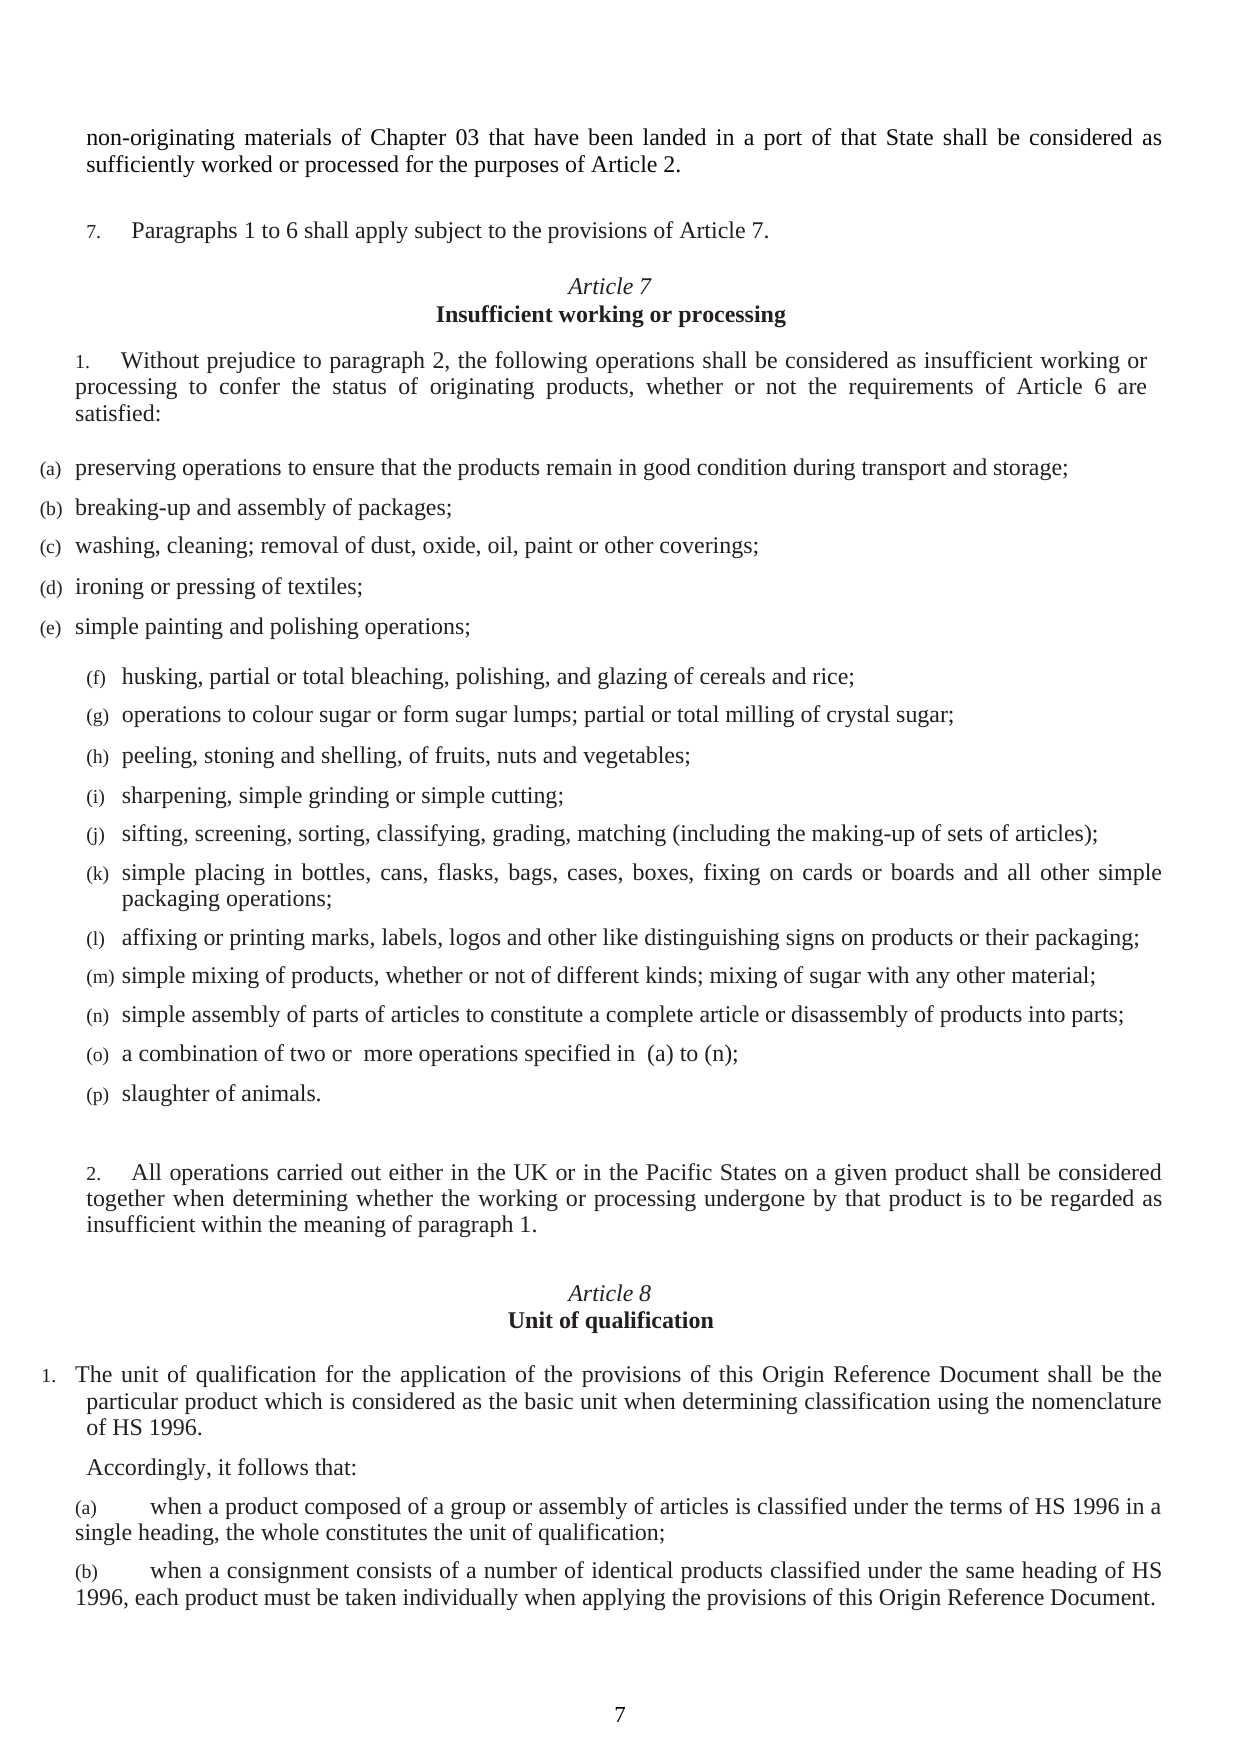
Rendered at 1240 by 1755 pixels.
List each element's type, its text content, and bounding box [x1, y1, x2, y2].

list husking, partial or total bleaching, polishing, and glazing of cereals and rice; [86, 663, 1164, 689]
list when a product composed of a group or assembly of articles is classified under the terms of HS 1996 in a single heading, the whole constitutes the unit of qualification; [75, 1493, 1164, 1546]
list sifting, screening, sorting, classifying, grading, matching (including the making-up of sets of articles); [86, 821, 1164, 847]
list All operations carried out either in the UK or in the Pacific States on a given product shall be considered together when determining whether the working or processing undergone by that product is to be regarded as insufficient within the meaning of paragraph 1. [86, 1159, 1164, 1238]
text Article 7 [75, 272, 1147, 300]
list Notwithstanding paragraph 1, further to the arrangements for the Solomon Islands referred to in Annex XV, processed fishery products of headings 1604 and 1605 manufactured in on-land premises in that State from non-originating materials of Chapter 03 that have been landed in a port of that State shall be considered as sufficiently worked or processed for the purposes of Article 2. [86, 125, 1164, 177]
text Article 8 [75, 1279, 1147, 1306]
list simple placing in bottles, cans, flasks, bags, cases, boxes, fixing on cards or boards and all other simple packaging operations; [86, 859, 1164, 912]
list peeling, stoning and shelling, of fruits, nuts and vegetables; [86, 741, 1164, 768]
list breaking-up and assembly of packages; [39, 493, 1164, 521]
list washing, cleaning; removal of dust, oxide, oil, paint or other coverings; [39, 533, 1150, 559]
text Accordingly, it follows that: [86, 1453, 1164, 1481]
list The unit of qualification for the application of the provisions of this Origin Reference Document shall be the particular product which is considered as the basic unit when determining classification using the nomenclature of HS 1996. [41, 1362, 1164, 1441]
list operations to colour sugar or form sugar lumps; partial or total milling of crystal sugar; [86, 702, 1164, 728]
text Insufficient working or processing [75, 300, 1147, 327]
list Without prejudice to paragraph 2, the following operations shall be considered as insufficient working or processing to confer the status of originating products, whether or not the requirements of Article 6 are satisfied: [75, 348, 1150, 426]
list ironing or pressing of textiles; [39, 572, 1164, 599]
text Unit of qualification [75, 1306, 1147, 1334]
list slaughter of animals. [86, 1079, 1164, 1107]
list affixing or printing marks, labels, logos and other like distinguishing signs on products or their packaging; [86, 924, 1164, 951]
list when a consignment consists of a number of identical products classified under the same heading of HS 1996, each product must be taken individually when applying the provisions of this Origin Reference Document. [75, 1558, 1164, 1611]
list sharpening, simple grinding or simple cutting; [86, 781, 1164, 808]
list preserving operations to ensure that the products remain in good condition during transport and storage; [39, 454, 1150, 481]
list simple painting and polishing operations; [39, 612, 1164, 639]
list simple mixing of products, whether or not of different kinds; mixing of sugar with any other material; [86, 963, 1164, 989]
list simple assembly of parts of articles to constitute a complete article or disassembly of products into parts; [86, 1002, 1164, 1028]
list Paragraphs 1 to 6 shall apply subject to the provisions of Article 7. [86, 218, 1150, 244]
list a combination of two or more operations specified in (a) to (n); [86, 1040, 1164, 1066]
